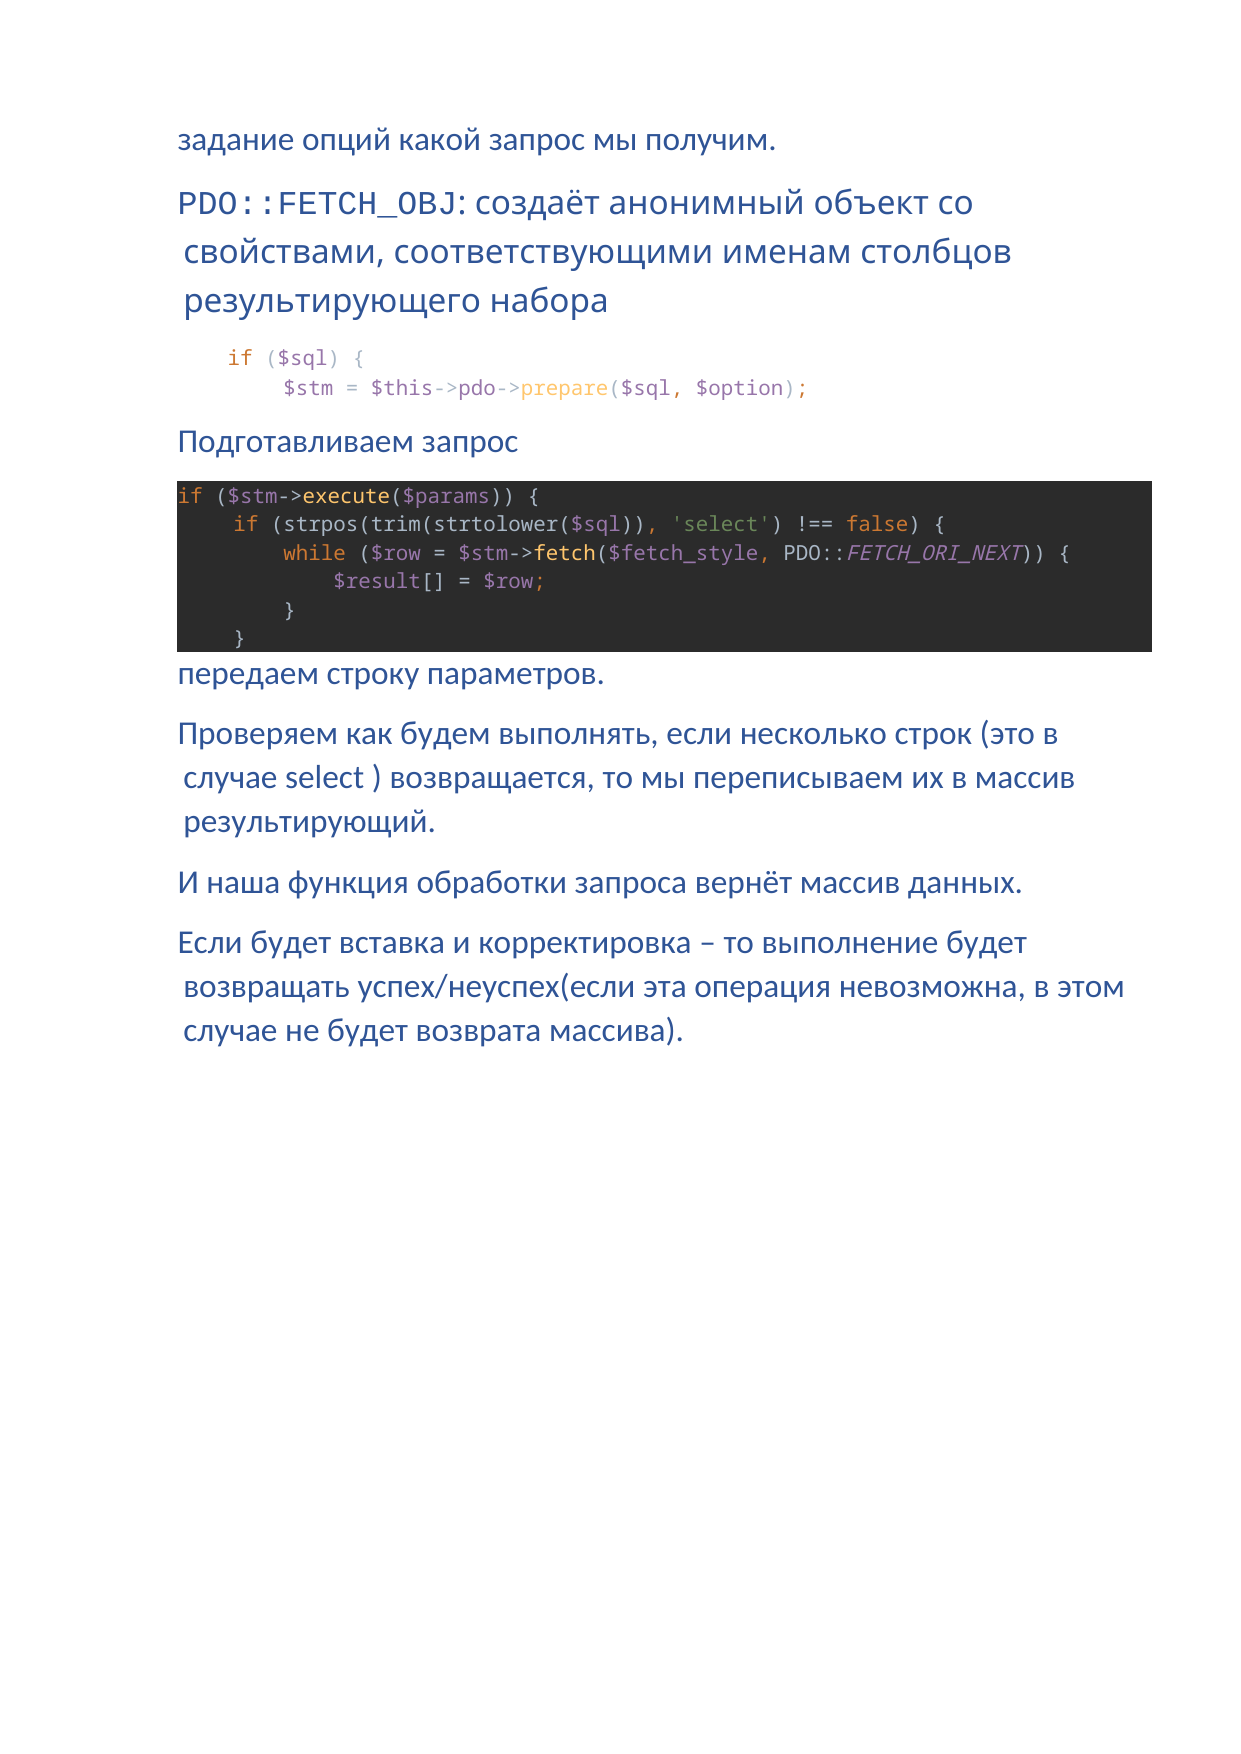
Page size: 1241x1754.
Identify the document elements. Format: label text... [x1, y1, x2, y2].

text задание опций какой запрос мы получим. [177, 118, 1152, 159]
text И наша функция обработки запроса вернёт массив данных. [177, 861, 1152, 902]
text Проверяем как будем выполнять, если несколько строк (это в случае select ) возвращается, то мы переписываем их в массив результирующий. [177, 712, 1152, 841]
text Если будет вставка и корректировка – то выполнение будет возвращать успех/неуспех(если эта операция невозможна, в этом случае не будет возврата массива). [177, 922, 1152, 1050]
text Подготавливаем запрос [177, 421, 1152, 461]
text PDO::FETCH_OBJ: создаёт анонимный объект со свойствами, соответствующими именам столбцов результирующего набора [177, 179, 1152, 322]
text if ($sql) { $stm = $this->pdo->prepare($sql, $option); [177, 343, 1152, 402]
text if ($stm->execute($params)) { if (strpos(trim(strtolower($sql)), 'select') !== false) { while ($row = $stm->fetch($fetch_style, PDO::FETCH_ORI_NEXT)) { $result[] = $row; } } [177, 481, 1152, 652]
text передаем строку параметров. [177, 652, 1152, 692]
